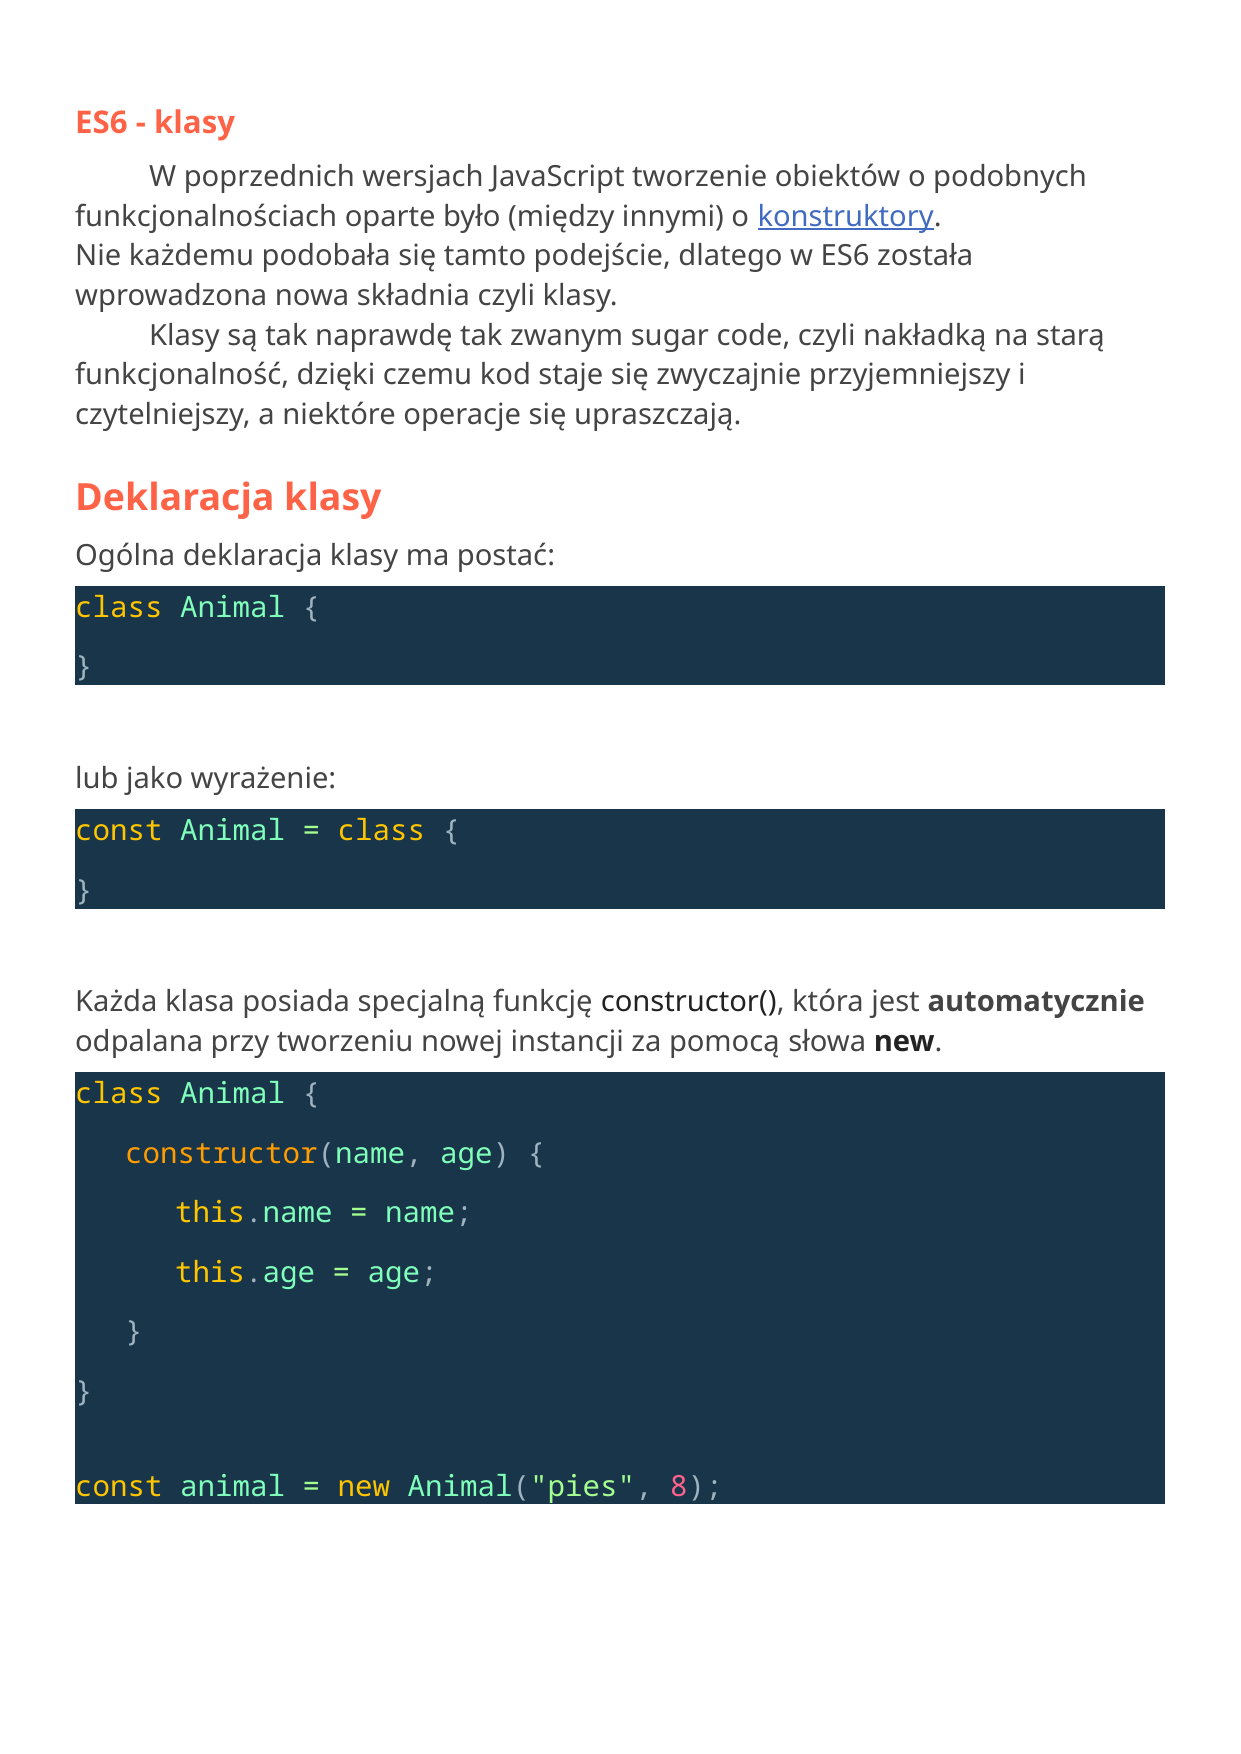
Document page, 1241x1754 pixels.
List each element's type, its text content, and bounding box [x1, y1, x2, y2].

text } [75, 646, 1165, 685]
text const animal = new Animal("pies", 8); [75, 1465, 1165, 1504]
subtitle ES6 - klasy [75, 100, 1165, 143]
text class Animal { [75, 1072, 1165, 1112]
text const Animal = class { [75, 809, 1165, 849]
text class Animal { [75, 586, 1165, 626]
text lub jako wyrażenie: [75, 757, 1165, 797]
text this.name = name; [75, 1191, 1165, 1231]
text W poprzednich wersjach JavaScript tworzenie obiektów o podobnych funkcjonalnościach oparte było (między innymi) o konstruktory. Nie każdemu podobała się tamto podejście, dlatego w ES6 została wprowadzona nowa składnia czyli klasy. Klasy są tak naprawdę tak zwanym sugar code, czyli nakładką na starą funkcjonalność, dzięki czemu kod staje się zwyczajnie przyjemniejszy i czytelniejszy, a niektóre operacje się upraszczają. [75, 155, 1165, 433]
text } [75, 1310, 1165, 1350]
subtitle Deklaracja klasy [75, 470, 1165, 521]
text constructor(name, age) { [75, 1132, 1165, 1172]
text this.age = age; [75, 1251, 1165, 1291]
text Każda klasa posiada specjalną funkcję constructor(), która jest automatycznie odpalana przy tworzeniu nowej instancji za pomocą słowa new. [75, 981, 1165, 1060]
text Ogólna deklaracja klasy ma postać: [75, 534, 1165, 574]
text } [75, 869, 1165, 909]
text } [75, 1370, 1165, 1409]
